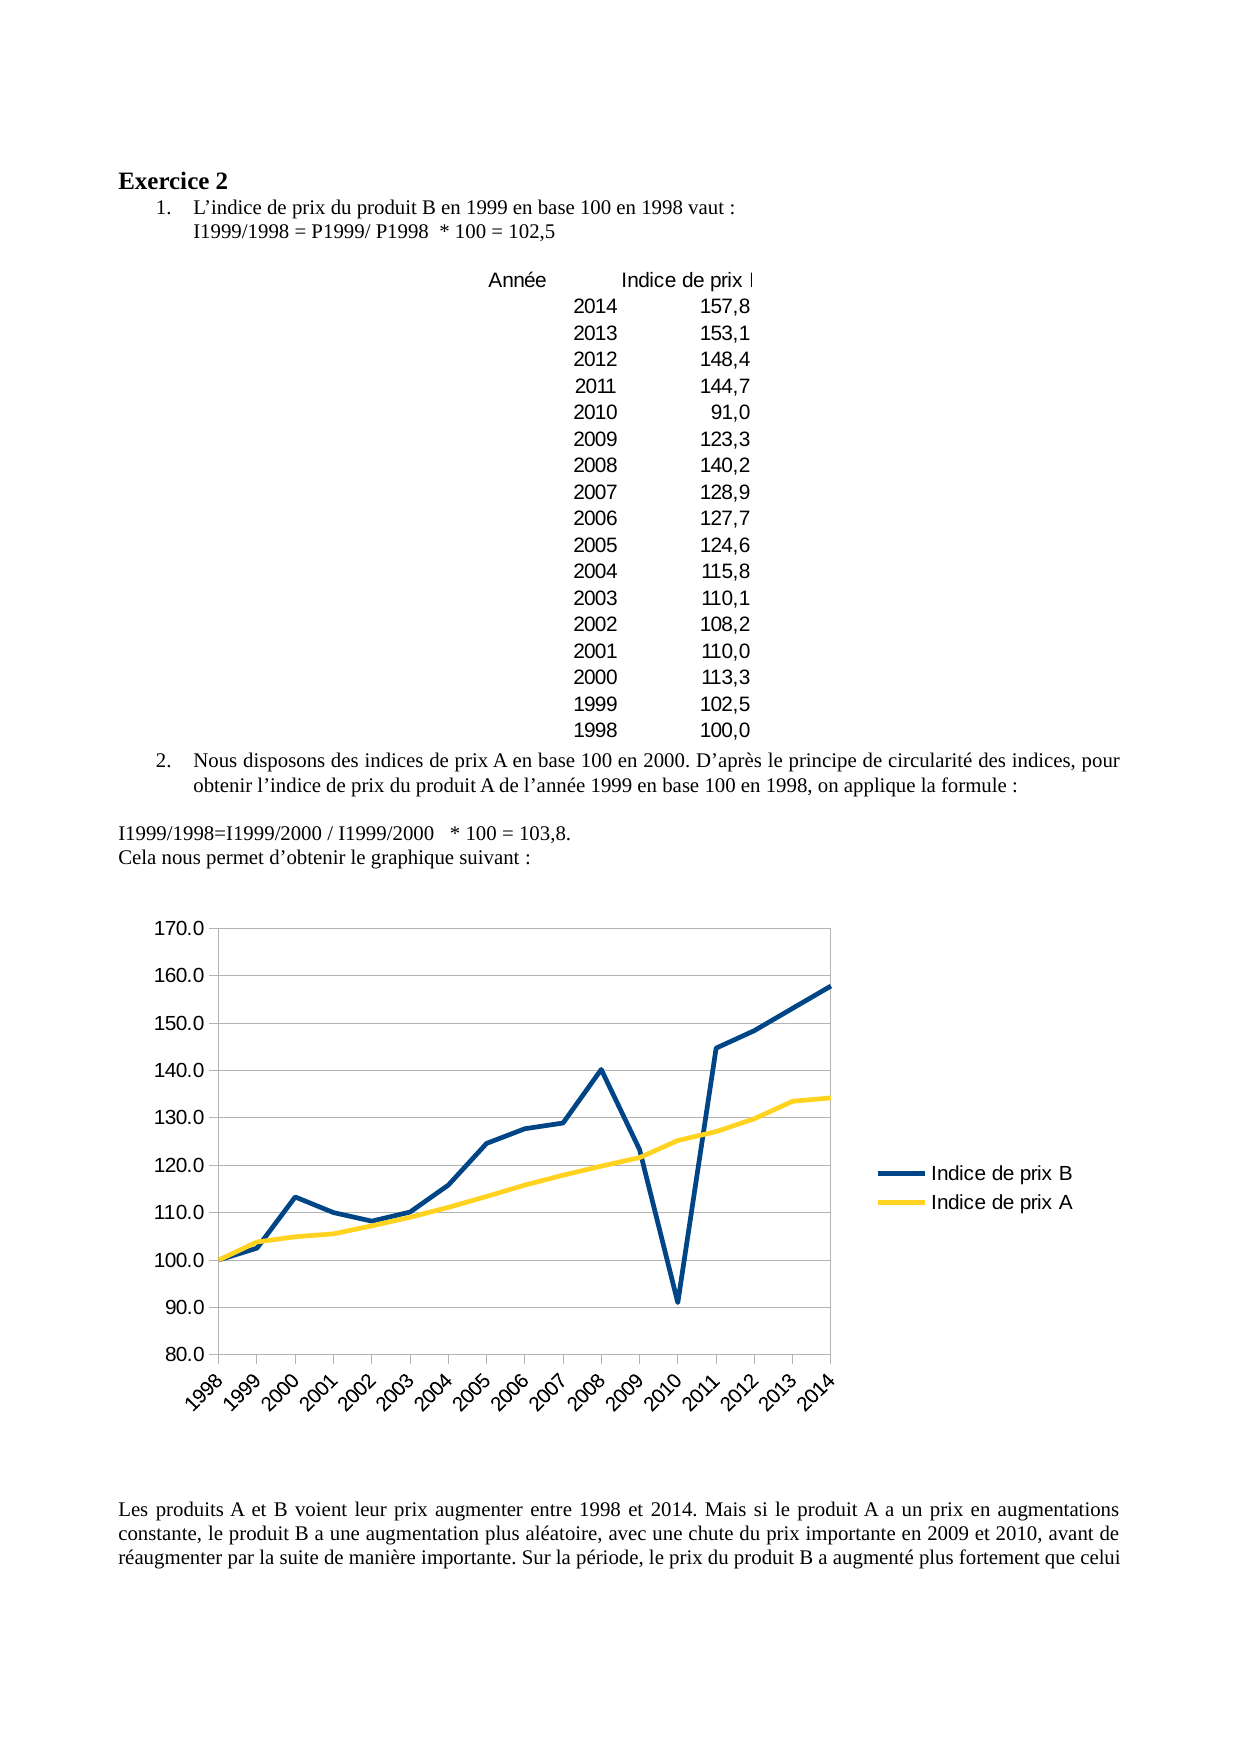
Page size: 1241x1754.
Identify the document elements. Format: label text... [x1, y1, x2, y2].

text Cela nous permet d’obtenir le graphique suivant : [118, 845, 1122, 869]
text Les produits A et B voient leur prix augmenter entre 1998 et 2014. Mais si le produit A a un prix en augmentations constante, le produit B a une augmentation plus aléatoire, avec une chute du prix importante en 2009 et 2010, avant de réaugmenter par la suite de manière importante. Sur la période, le prix du produit B a augmenté plus fortement que celui [118, 1496, 1122, 1569]
list Nous disposons des indices de prix A en base 100 en 2000. D’après le principe de circularité des indices, pour obtenir l’indice de prix du produit A de l’année 1999 en base 100 en 1998, on applique la formule : [156, 748, 1122, 797]
text I1999/1998=I1999/2000 / I1999/2000 * 100 = 103,8. [118, 821, 1122, 845]
text Exercice 2 [118, 166, 1122, 195]
list I1999/1998 = P1999/ P1998 * 100 = 102,5 [156, 219, 1122, 243]
list L’indice de prix du produit B en 1999 en base 100 en 1998 vaut : [156, 195, 1122, 219]
